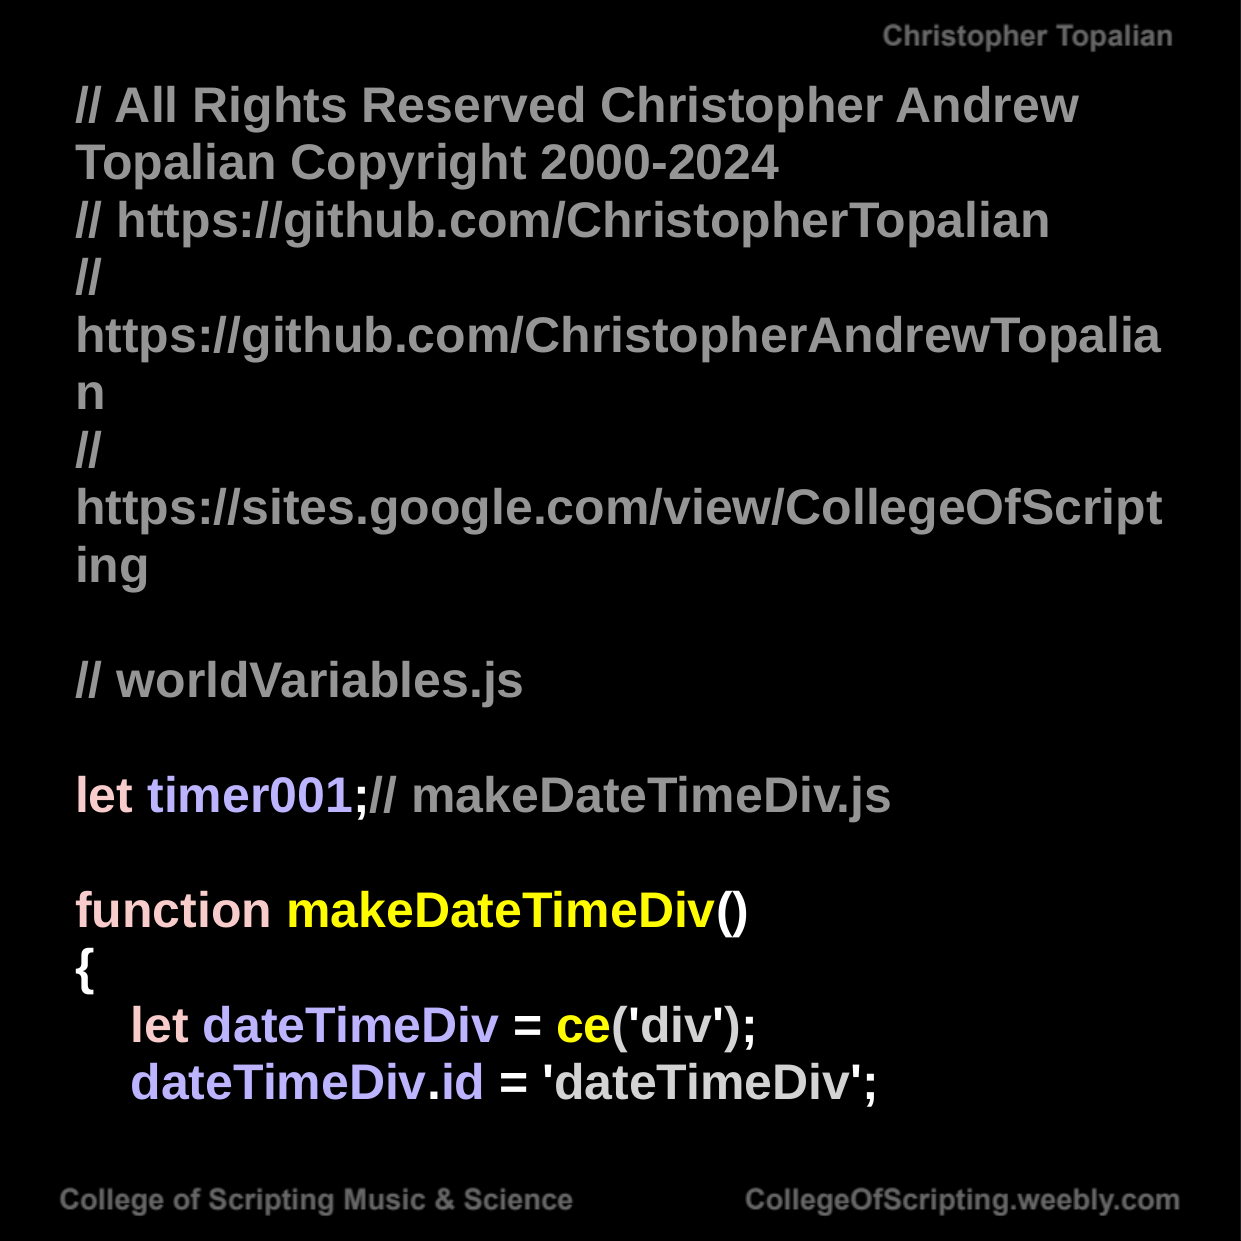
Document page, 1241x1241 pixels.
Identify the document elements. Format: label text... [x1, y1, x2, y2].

text let timer001;// makeDateTimeDiv.js [75, 765, 1166, 822]
text // All Rights Reserved Christopher Andrew Topalian Copyright 2000-2024 [75, 75, 1166, 190]
text // https://github.com/ChristopherTopalian [75, 190, 1166, 247]
text // https://sites.google.com/view/CollegeOfScripting [75, 420, 1166, 592]
text function makeDateTimeDiv() [75, 880, 1166, 937]
text dateTimeDiv.id = 'dateTimeDiv'; [75, 1052, 1166, 1110]
text { [75, 937, 1166, 995]
text // worldVariables.js [75, 650, 1166, 707]
text // https://github.com/ChristopherAndrewTopalian [75, 247, 1166, 420]
text let dateTimeDiv = ce('div'); [75, 995, 1166, 1052]
